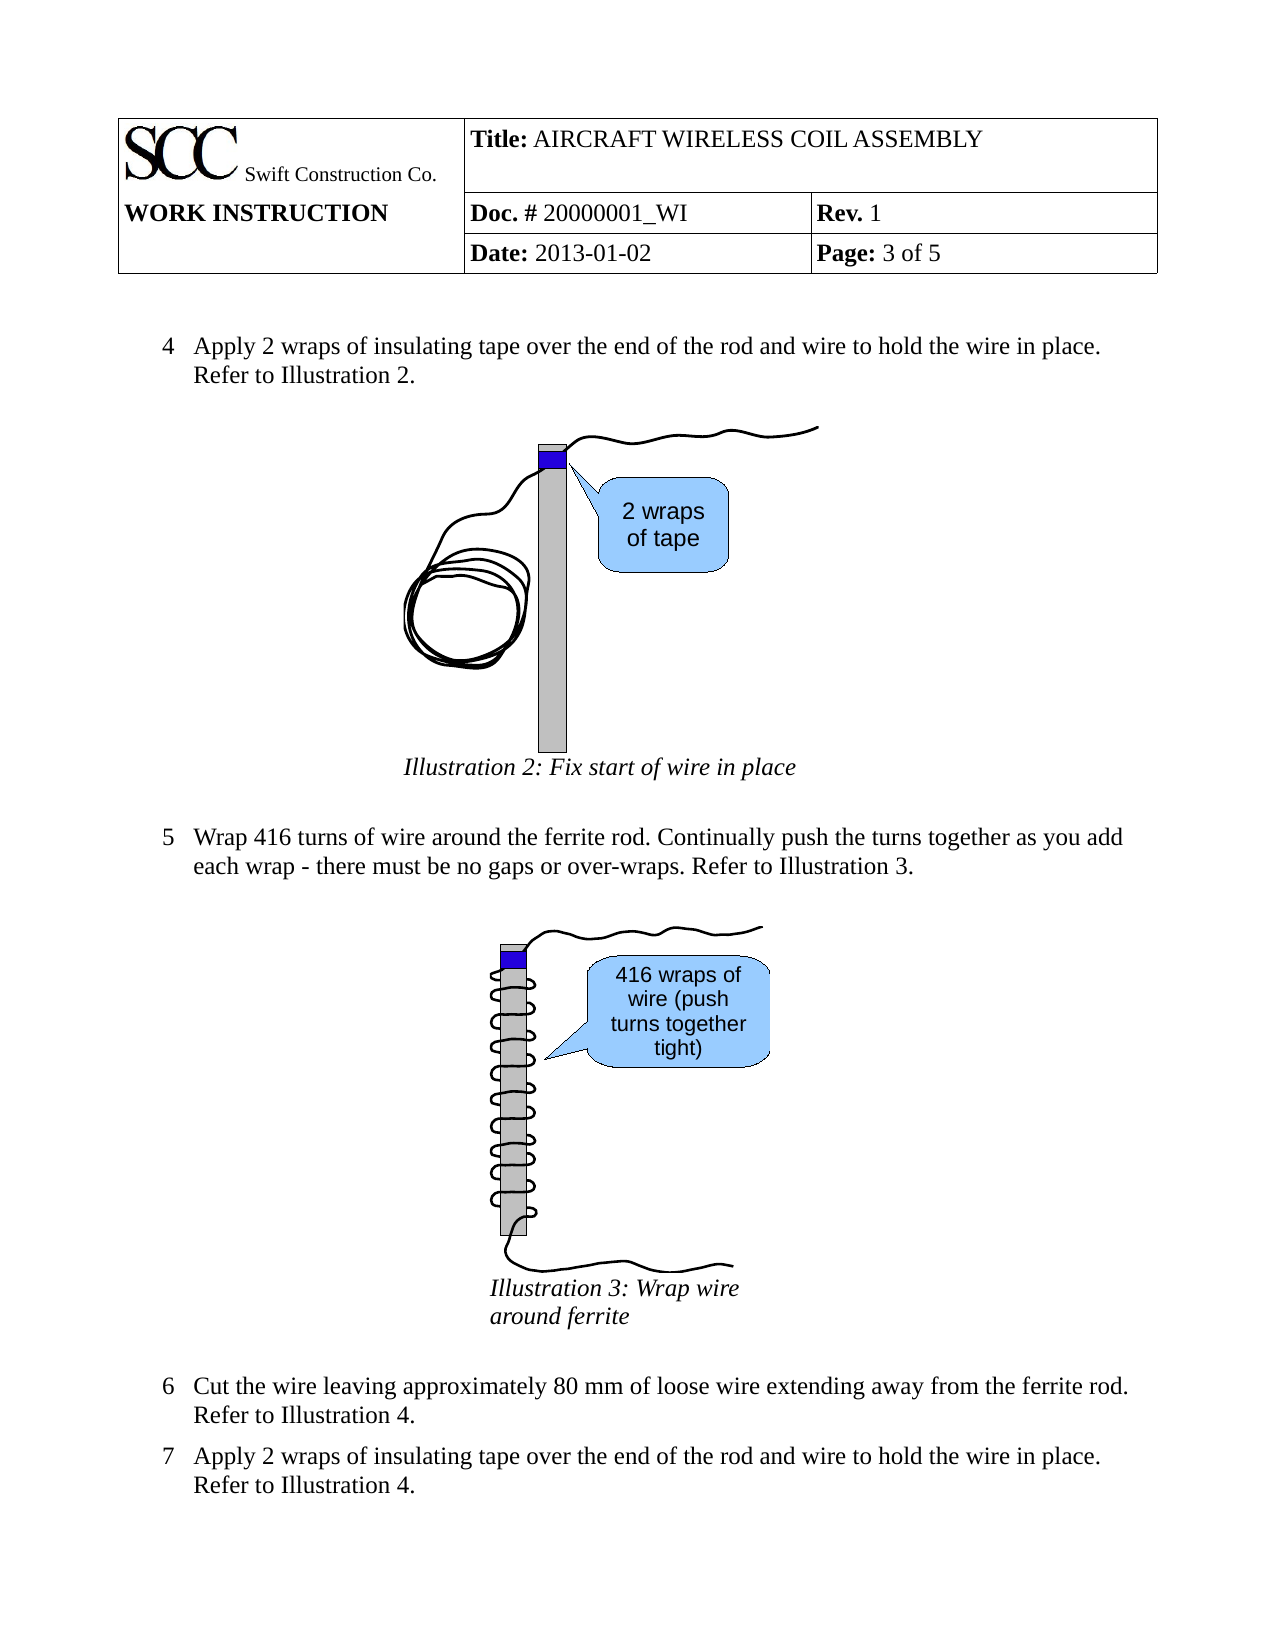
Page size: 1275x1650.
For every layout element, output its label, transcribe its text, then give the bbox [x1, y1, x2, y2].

list Apply 2 wraps of insulating tape over the end of the rod and wire to hold the wire in place. Refer to Illustration 2. [156, 331, 1157, 388]
text Illustration 2: Fix start of wire in place [403, 429, 819, 781]
text Illustration 2: Fix start of wire in place [403, 426, 814, 602]
text Illustration 3: Wrap wire around ferrite [489, 926, 770, 1330]
text Illustration 2: Fix start of wire in place [439, 561, 524, 616]
picture [123, 123, 239, 182]
text Illustration 2: Fix start of wire in place [429, 571, 506, 586]
list Cut the wire leaving approximately 80 mm of loose wire extending away from the ferrite rod. Refer to Illustration 4. [156, 1371, 1157, 1429]
list Wrap 416 turns of wire around the ferrite rod. Continually push the turns together as you add each wrap - there must be no gaps or over-wraps. Refer to Illustration 3. [156, 822, 1157, 880]
text Illustration 2: Fix start of wire in place [448, 551, 527, 585]
text Illustration 2: Fix start of wire in place [414, 577, 516, 659]
list Apply 2 wraps of insulating tape over the end of the rod and wire to hold the wire in place. Refer to Illustration 4. [156, 1441, 1157, 1499]
